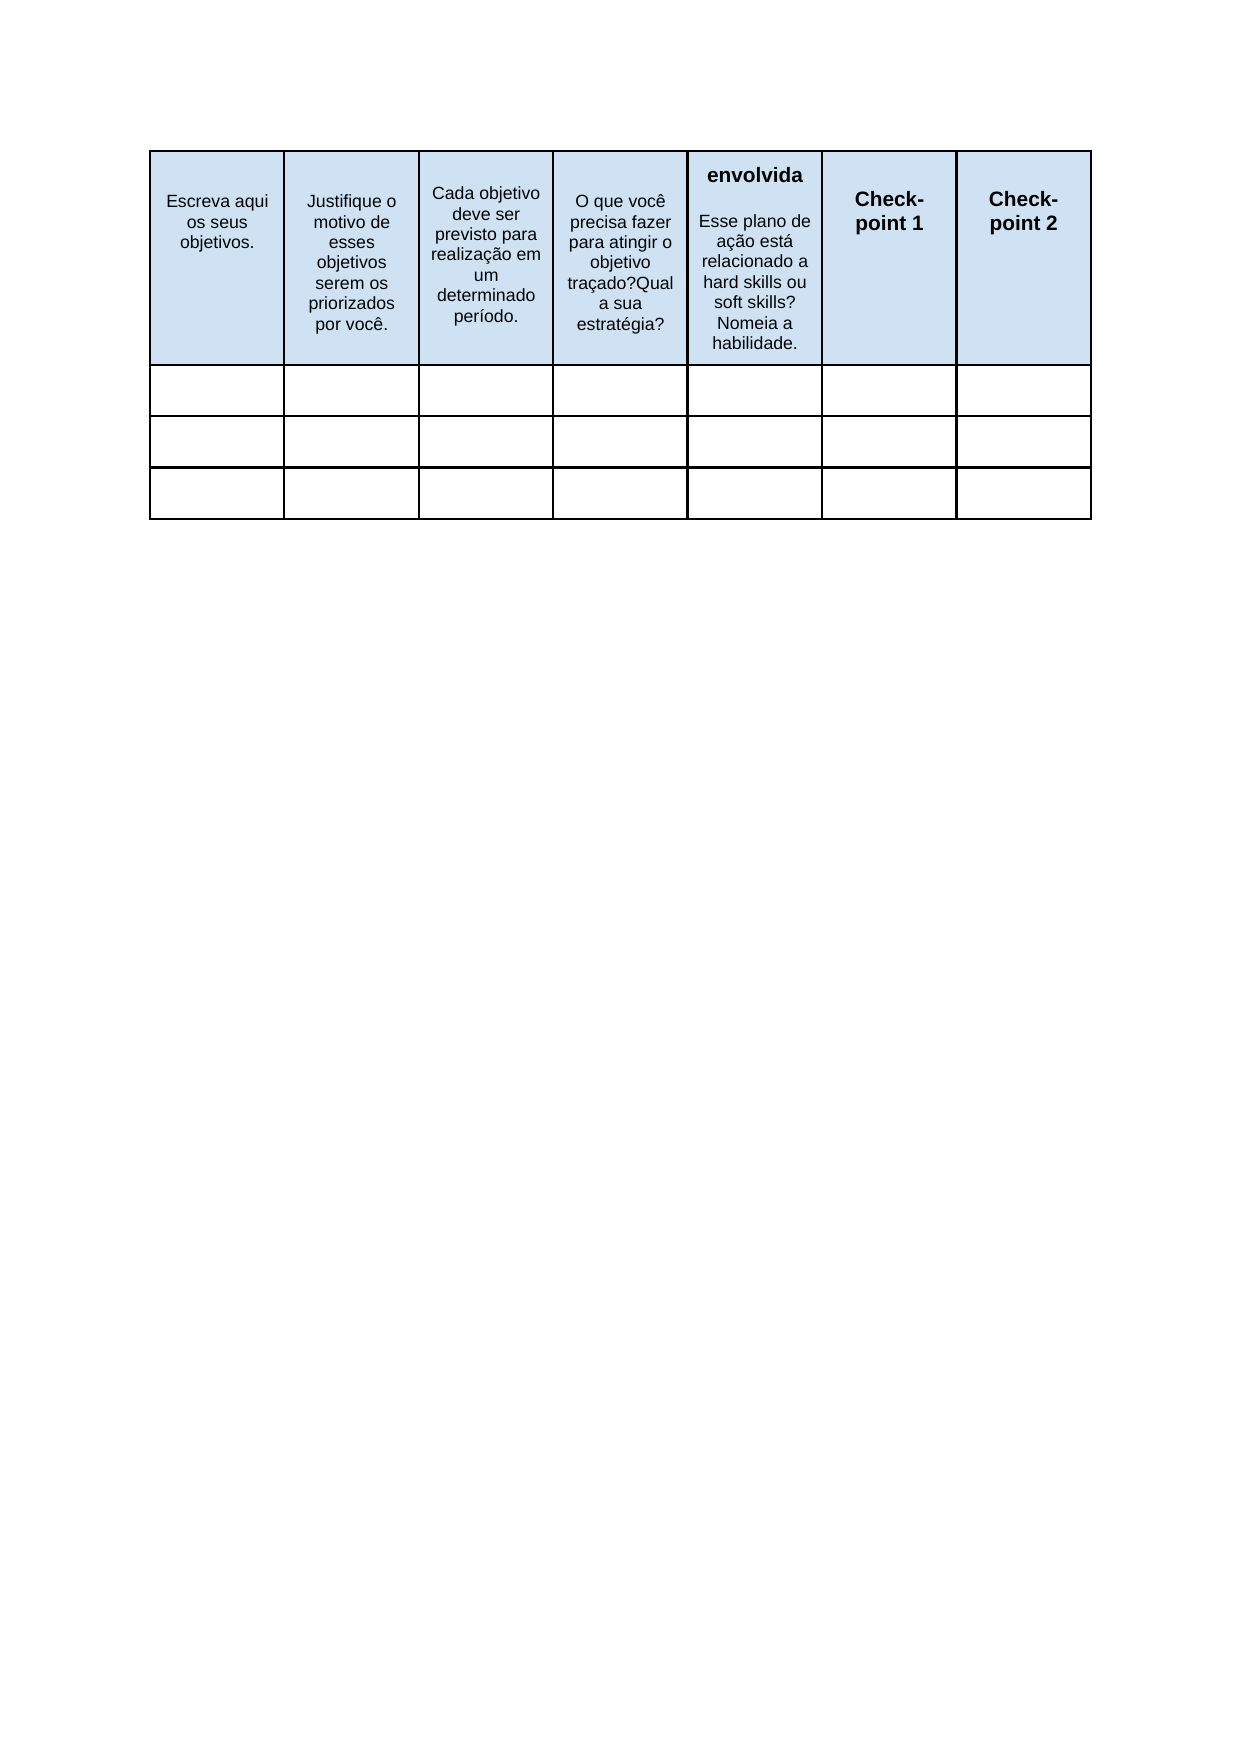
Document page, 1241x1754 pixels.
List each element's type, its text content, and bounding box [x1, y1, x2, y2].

table_cell Cada objetivo deve ser previsto para realização em um determinado período. [420, 152, 552, 364]
table_cell [958, 366, 1090, 415]
table_cell Check- point 1 [823, 152, 955, 364]
table_cell [151, 417, 283, 466]
table_cell [689, 366, 821, 415]
table_cell [689, 417, 821, 466]
table_cell [689, 469, 821, 518]
table_cell [420, 417, 552, 466]
table_cell [823, 366, 955, 415]
table_cell [823, 417, 955, 466]
table_cell [151, 469, 283, 518]
table_cell [285, 469, 418, 518]
table_cell [958, 417, 1090, 466]
table_cell [285, 366, 418, 415]
table_cell envolvida Esse plano de ação está relacionado a hard skills ou soft skills? Nomeia a habilidade. [689, 152, 821, 364]
table_cell Justifique o motivo de esses objetivos serem os priorizados por você. [285, 152, 418, 364]
table_cell [554, 417, 686, 466]
table_cell [420, 469, 552, 518]
table_cell [554, 366, 686, 415]
table_cell [958, 469, 1090, 518]
table_cell [285, 417, 418, 466]
table_cell [151, 366, 283, 415]
table_cell Check- point 2 [958, 152, 1090, 364]
table_cell [420, 366, 552, 415]
table_cell O que você precisa fazer para atingir o objetivo traçado?Qual a sua estratégia? [554, 152, 686, 364]
table_cell [554, 469, 686, 518]
table_cell [823, 469, 955, 518]
table_cell Escreva aqui os seus objetivos. [151, 152, 283, 364]
